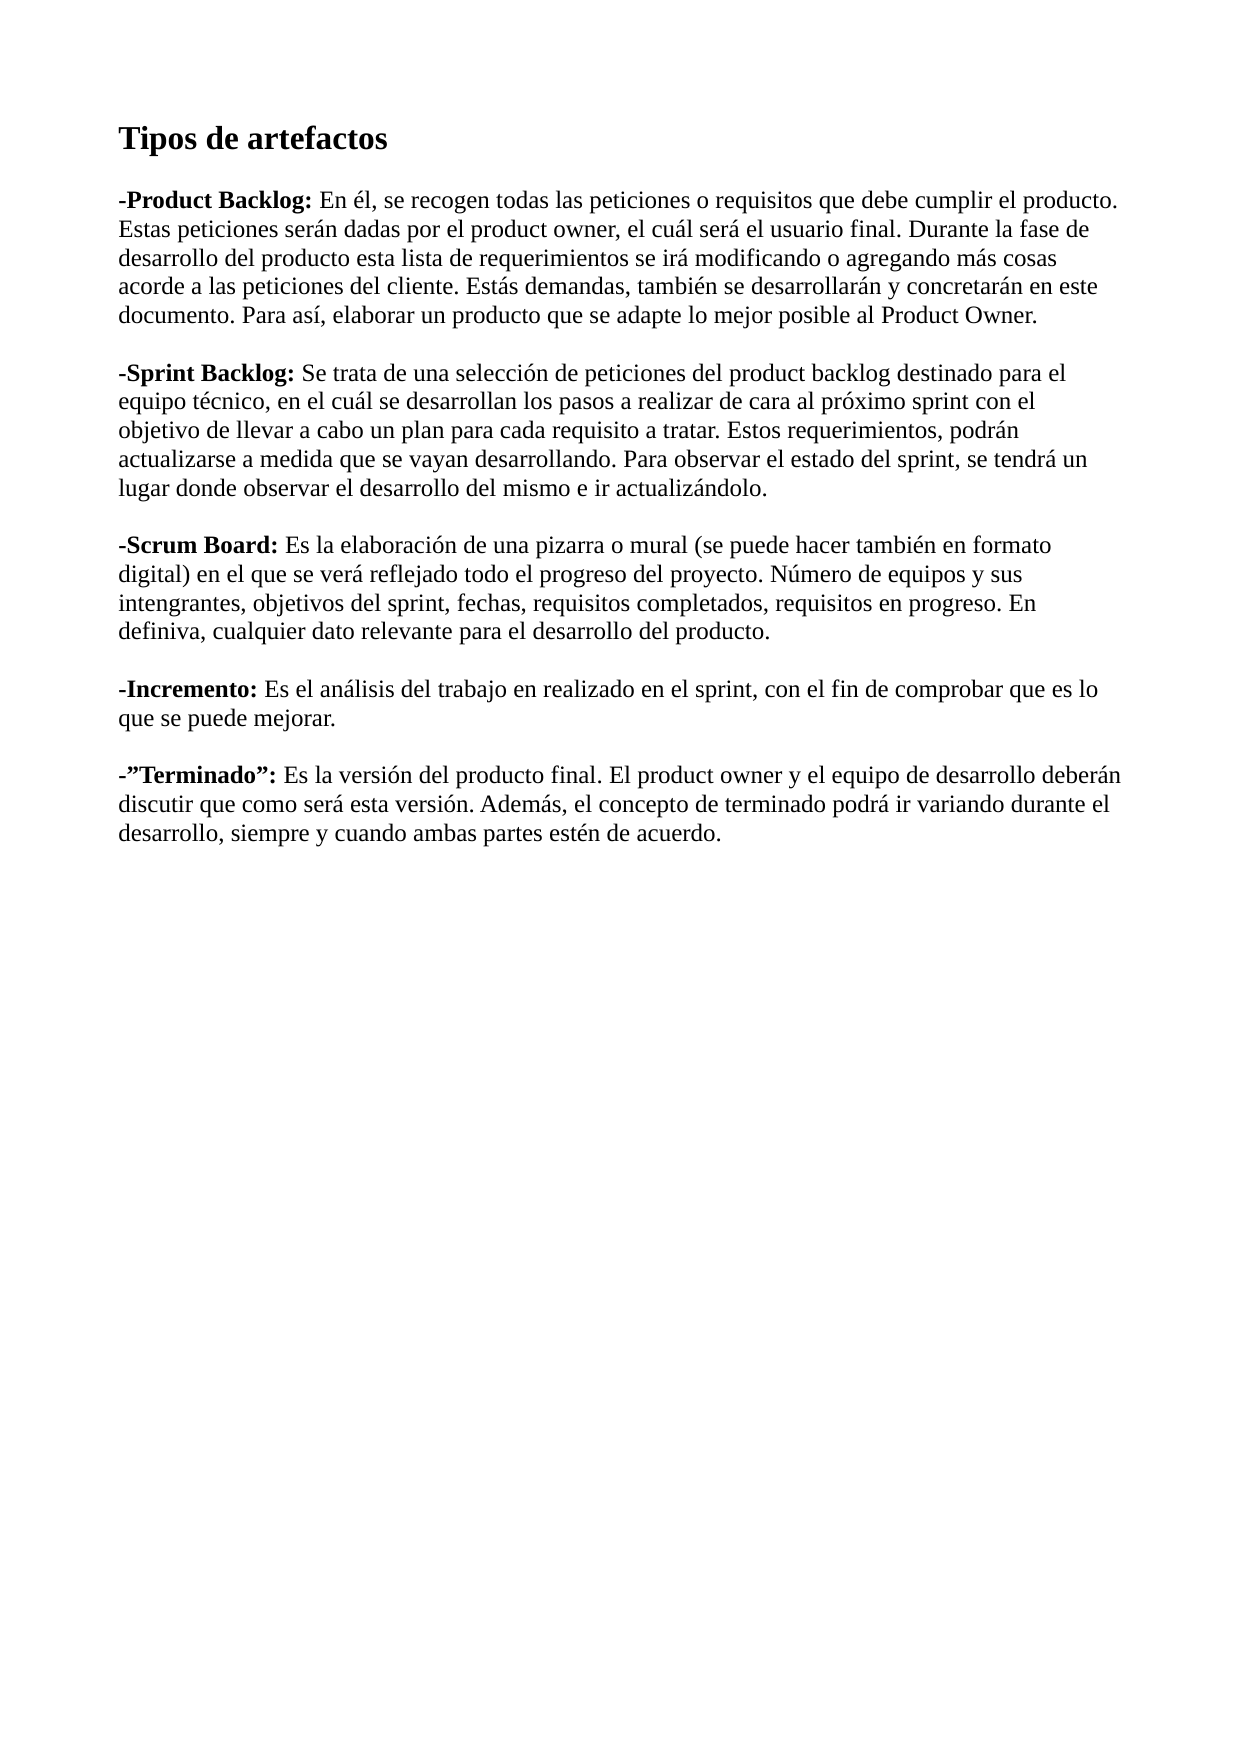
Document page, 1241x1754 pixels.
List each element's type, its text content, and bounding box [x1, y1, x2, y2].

text -”Terminado”: Es la versión del producto final. El product owner y el equipo de desarrollo deberán discutir que como será esta versión. Además, el concepto de terminado podrá ir variando durante el desarrollo, siempre y cuando ambas partes estén de acuerdo. [118, 760, 1122, 846]
text -Incremento: Es el análisis del trabajo en realizado en el sprint, con el fin de comprobar que es lo que se puede mejorar. [118, 674, 1122, 731]
text -Scrum Board: Es la elaboración de una pizarra o mural (se puede hacer también en formato digital) en el que se verá reflejado todo el progreso del proyecto. Número de equipos y sus intengrantes, objetivos del sprint, fechas, requisitos completados, requisitos en progreso. En definiva, cualquier dato relevante para el desarrollo del producto. [118, 530, 1122, 645]
text -Sprint Backlog: Se trata de una selección de peticiones del product backlog destinado para el equipo técnico, en el cuál se desarrollan los pasos a realizar de cara al próximo sprint con el objetivo de llevar a cabo un plan para cada requisito a tratar. Estos requerimientos, podrán actualizarse a medida que se vayan desarrollando. Para observar el estado del sprint, se tendrá un lugar donde observar el desarrollo del mismo e ir actualizándolo. [118, 358, 1122, 501]
text -Product Backlog: En él, se recogen todas las peticiones o requisitos que debe cumplir el producto. Estas peticiones serán dadas por el product owner, el cuál será el usuario final. Durante la fase de desarrollo del producto esta lista de requerimientos se irá modificando o agregando más cosas acorde a las peticiones del cliente. Estás demandas, también se desarrollarán y concretarán en este documento. Para así, elaborar un producto que se adapte lo mejor posible al Product Owner. [118, 185, 1122, 329]
text Tipos de artefactos [118, 118, 1122, 156]
